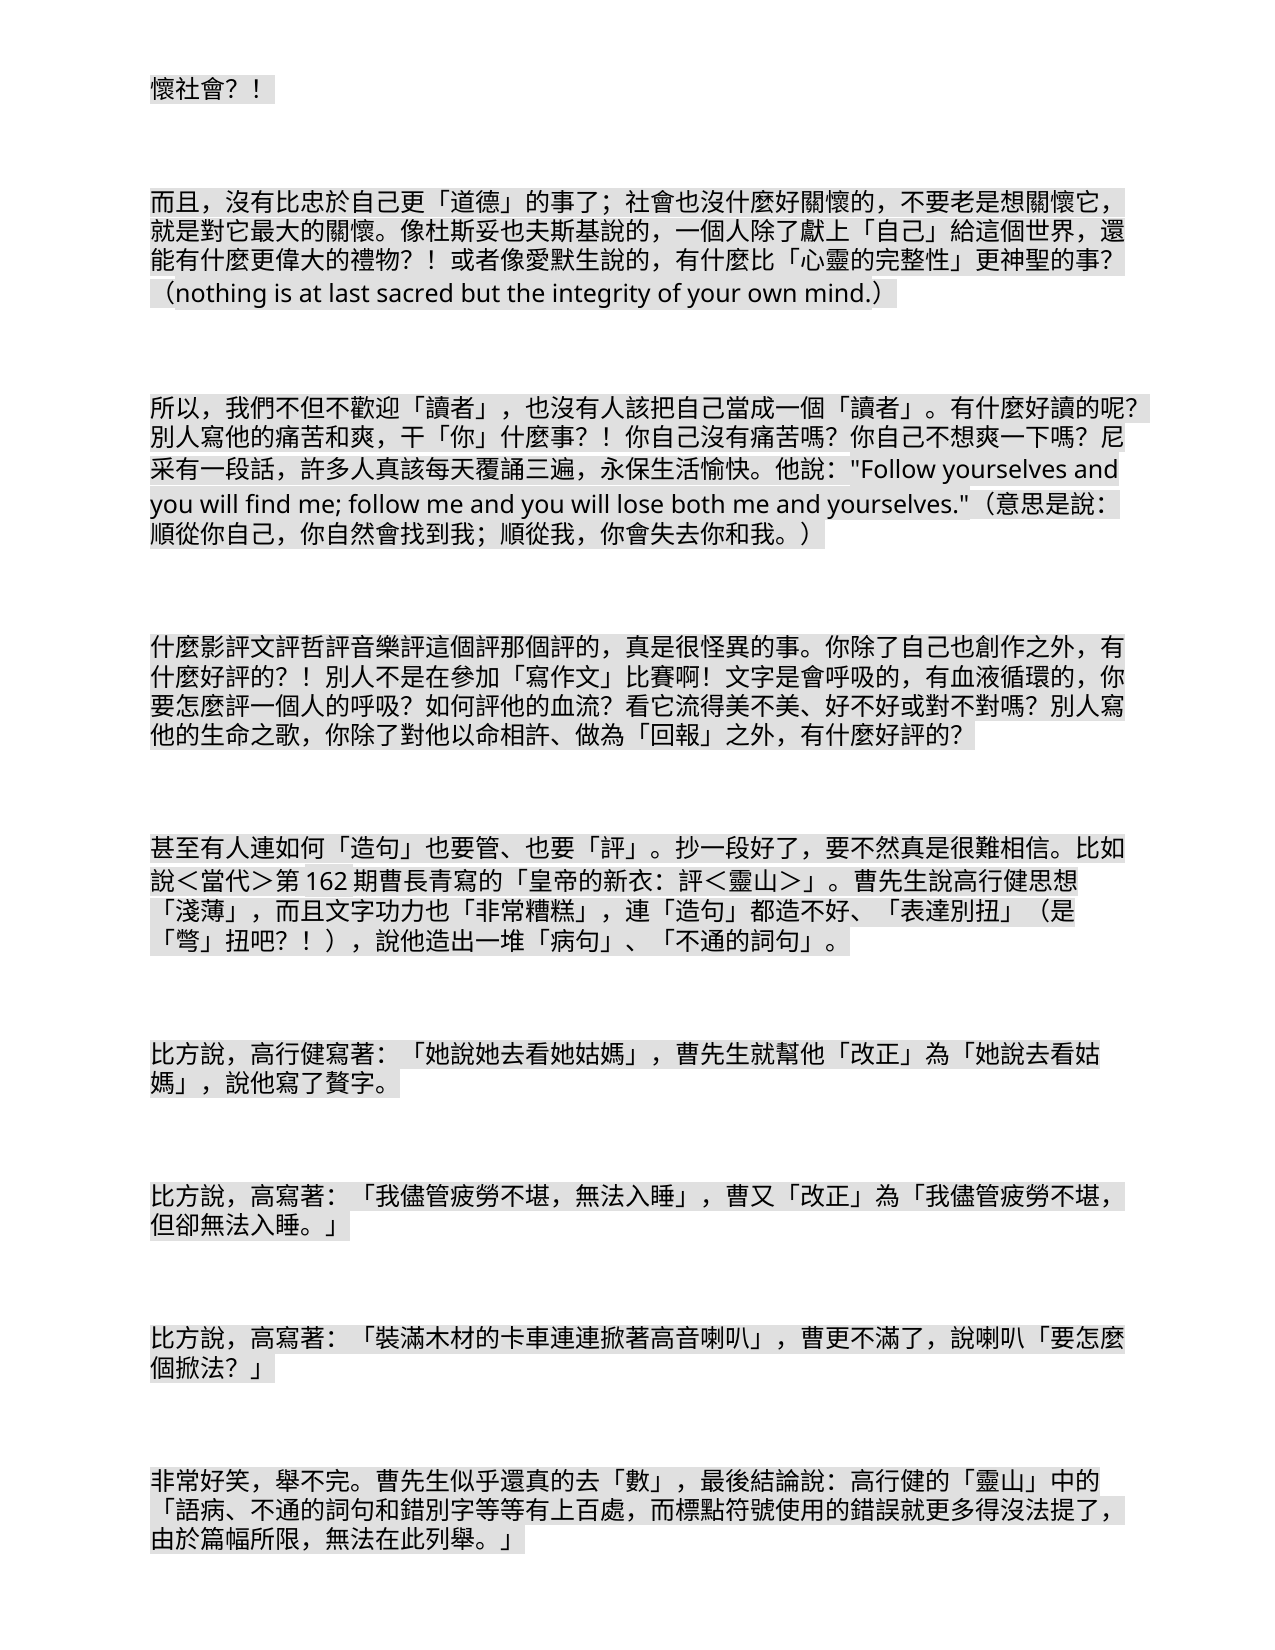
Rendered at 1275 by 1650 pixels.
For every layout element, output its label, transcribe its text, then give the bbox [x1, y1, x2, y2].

text 什麼影評文評哲評音樂評這個評那個評的，真是很怪異的事。你除了自己也創作之外，有什麼好評的？！別人不是在參加「寫作文」比賽啊！文字是會呼吸的，有血液循環的，你要怎麼評一個人的呼吸？如何評他的血流？看它流得美不美、好不好或對不對嗎？別人寫他的生命之歌，你除了對他以命相許、做為「回報」之外，有什麼好評的？ [150, 633, 1125, 750]
text 懷社會？！ [150, 75, 1125, 104]
text 比方說，高寫著：「裝滿木材的卡車連連掀著高音喇叭」，曹更不滿了，說喇叭「要怎麼個掀法？」 [150, 1325, 1125, 1383]
text 比方說，高行健寫著：「她說她去看她姑媽」，曹先生就幫他「改正」為「她說去看姑媽」，說他寫了贅字。 [150, 1040, 1125, 1098]
text 所以，我們不但不歡迎「讀者」，也沒有人該把自己當成一個「讀者」。有什麼好讀的呢？別人寫他的痛苦和爽，干「你」什麼事？！你自己沒有痛苦嗎？你自己不想爽一下嗎？尼采有一段話，許多人真該每天覆誦三遍，永保生活愉快。他說："Follow yourselves and you will find me; follow me and you will lose both me and yourselves."（意思是說：順從你自己，你自然會找到我；順從我，你會失去你和我。） [150, 394, 1125, 549]
text 比方說，高寫著：「我儘管疲勞不堪，無法入睡」，曹又「改正」為「我儘管疲勞不堪，但卻無法入睡。」 [150, 1182, 1125, 1241]
text 甚至有人連如何「造句」也要管、也要「評」。抄一段好了，要不然真是很難相信。比如說＜當代＞第162期曹長青寫的「皇帝的新衣：評＜靈山＞」。曹先生說高行健思想「淺薄」，而且文字功力也「非常糟糕」，連「造句」都造不好、「表達別扭」（是「彆」扭吧？！），說他造出一堆「病句」、「不通的詞句」。 [150, 834, 1125, 956]
text 非常好笑，舉不完。曹先生似乎還真的去「數」，最後結論說：高行健的「靈山」中的「語病、不通的詞句和錯別字等等有上百處，而標點符號使用的錯誤就更多得沒法提了，由於篇幅所限，無法在此列舉。」 [150, 1467, 1125, 1554]
text 而且，沒有比忠於自己更「道德」的事了；社會也沒什麼好關懷的，不要老是想關懷它，就是對它最大的關懷。像杜斯妥也夫斯基說的，一個人除了獻上「自己」給這個世界，還能有什麼更偉大的禮物？！或者像愛默生說的，有什麼比「心靈的完整性」更神聖的事？（nothing is at last sacred but the integrity of your own mind.） [150, 188, 1125, 310]
